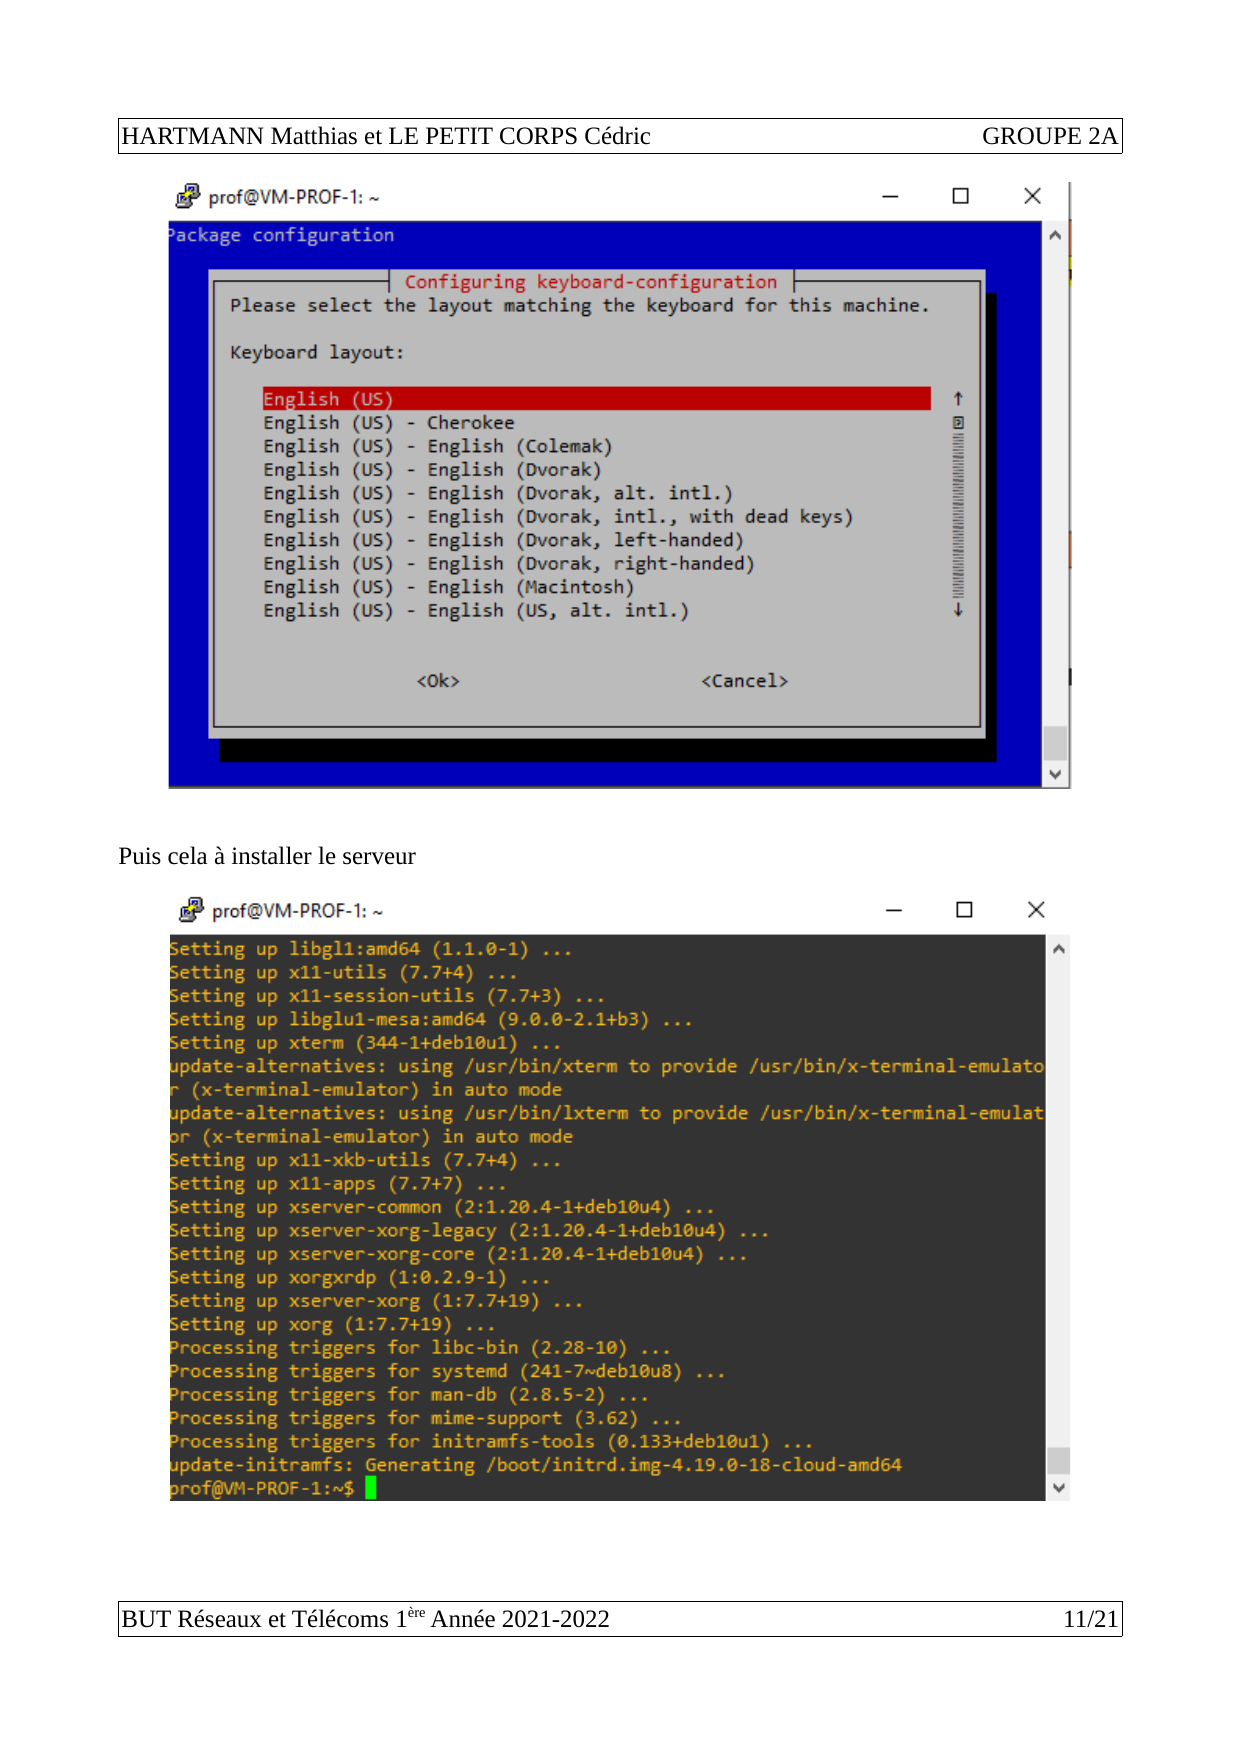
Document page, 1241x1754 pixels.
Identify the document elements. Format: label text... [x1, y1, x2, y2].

text Puis cela à installer le serveur [118, 841, 1122, 869]
picture [170, 888, 1071, 1501]
picture [168, 182, 1072, 789]
